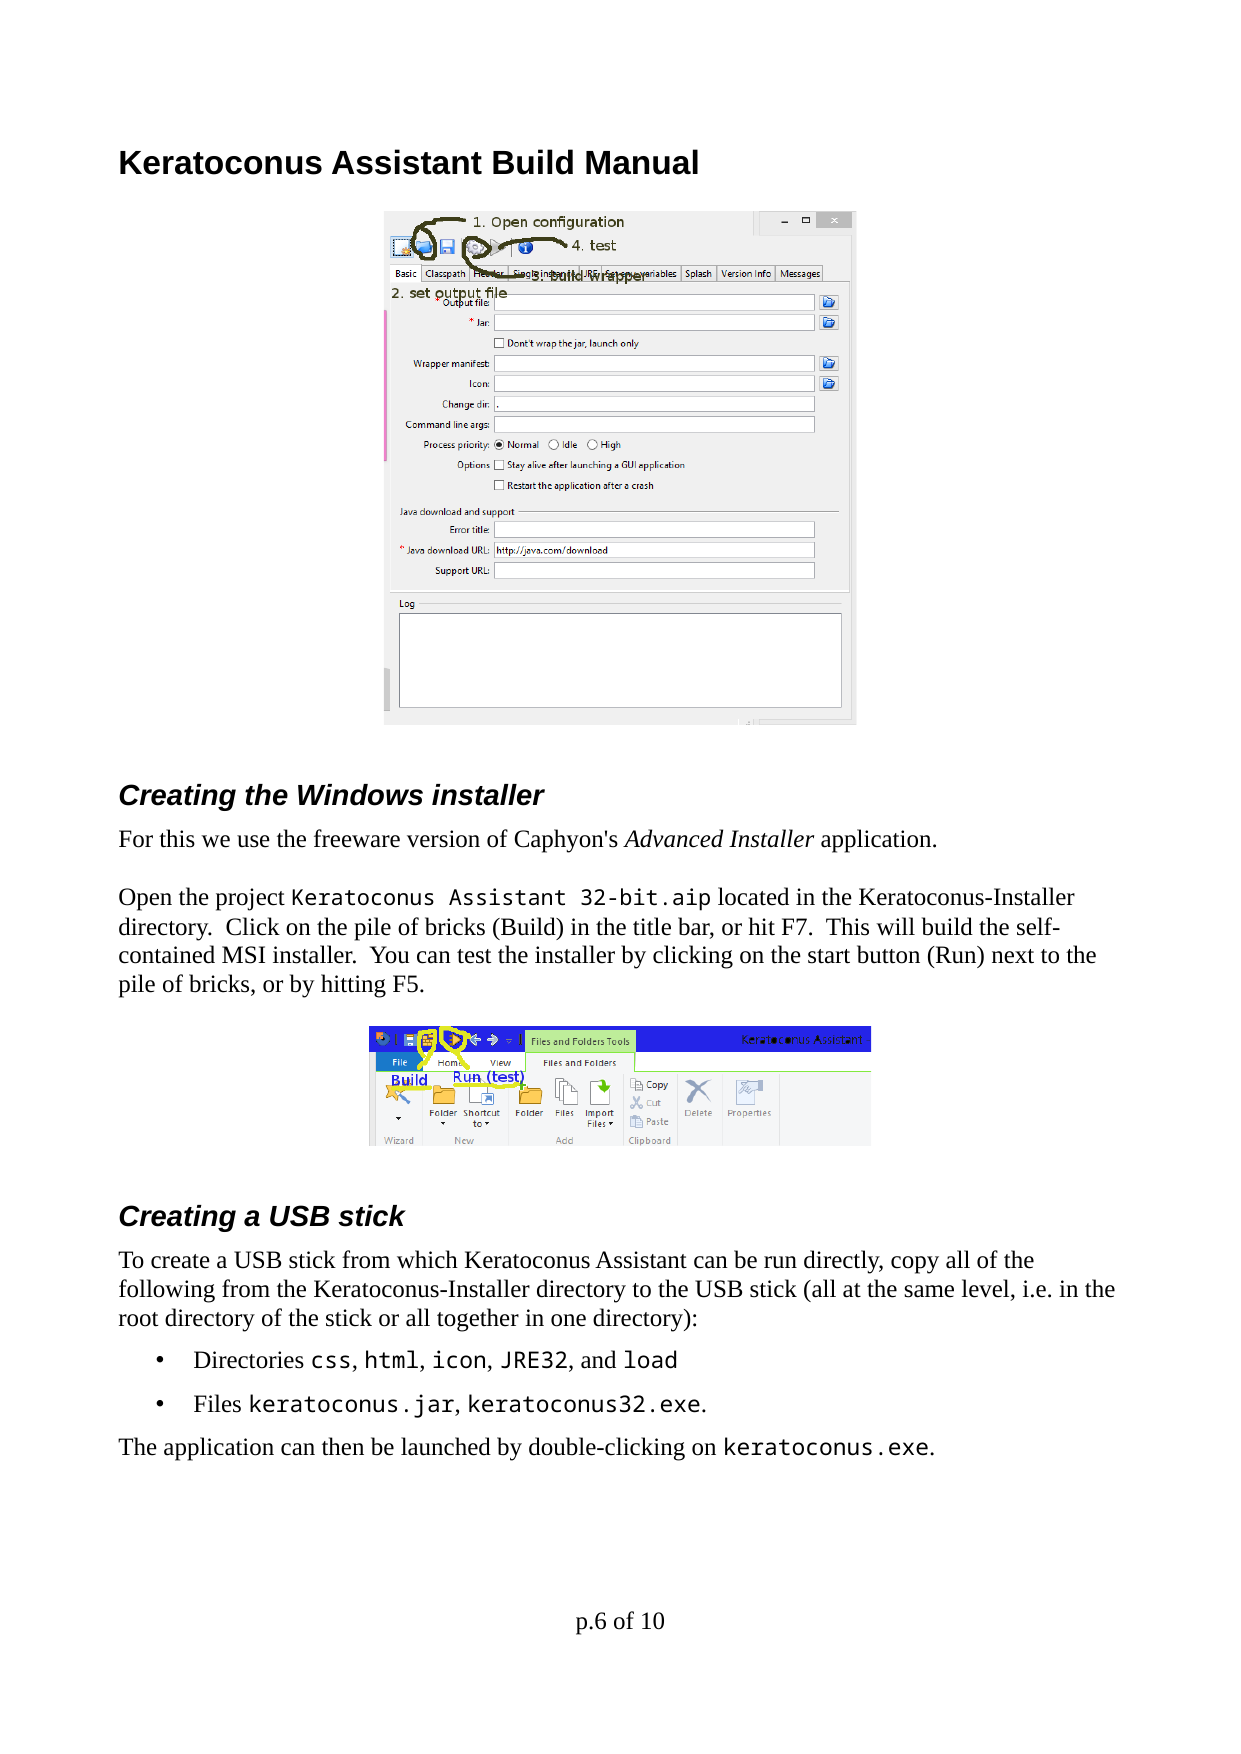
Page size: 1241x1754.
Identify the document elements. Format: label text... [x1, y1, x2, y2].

text Open the project Keratoconus Assistant 32-bit.aip located in the Keratoconus-Installer directory. Click on the pile of bricks (Build) in the title bar, or hit F7. This will build the self-contained MSI installer. You can test the installer by clicking on the start button (Run) next to the pile of bricks, or by hitting F5. [118, 882, 1122, 998]
list Directories css, html, icon, JRE32, and load [156, 1344, 1122, 1375]
text For this we use the freeware version of Caphyon's Advanced Installer application. [118, 824, 1122, 853]
subtitle Creating a USB stick [118, 1199, 1122, 1233]
list Files keratoconus.jar, keratoconus32.exe. [156, 1388, 1122, 1419]
text To create a USB stick from which Keratoconus Assistant can be run directly, copy all of the following from the Keratoconus-Installer directory to the USB stick (all at the same level, i.e. in the root directory of the stick or all together in one directory): [118, 1245, 1122, 1331]
text The application can then be launched by double-clicking on keratoconus.exe. [118, 1431, 1122, 1463]
subtitle Creating the Windows installer [118, 778, 1122, 812]
picture [383, 211, 857, 725]
picture [369, 1026, 872, 1146]
